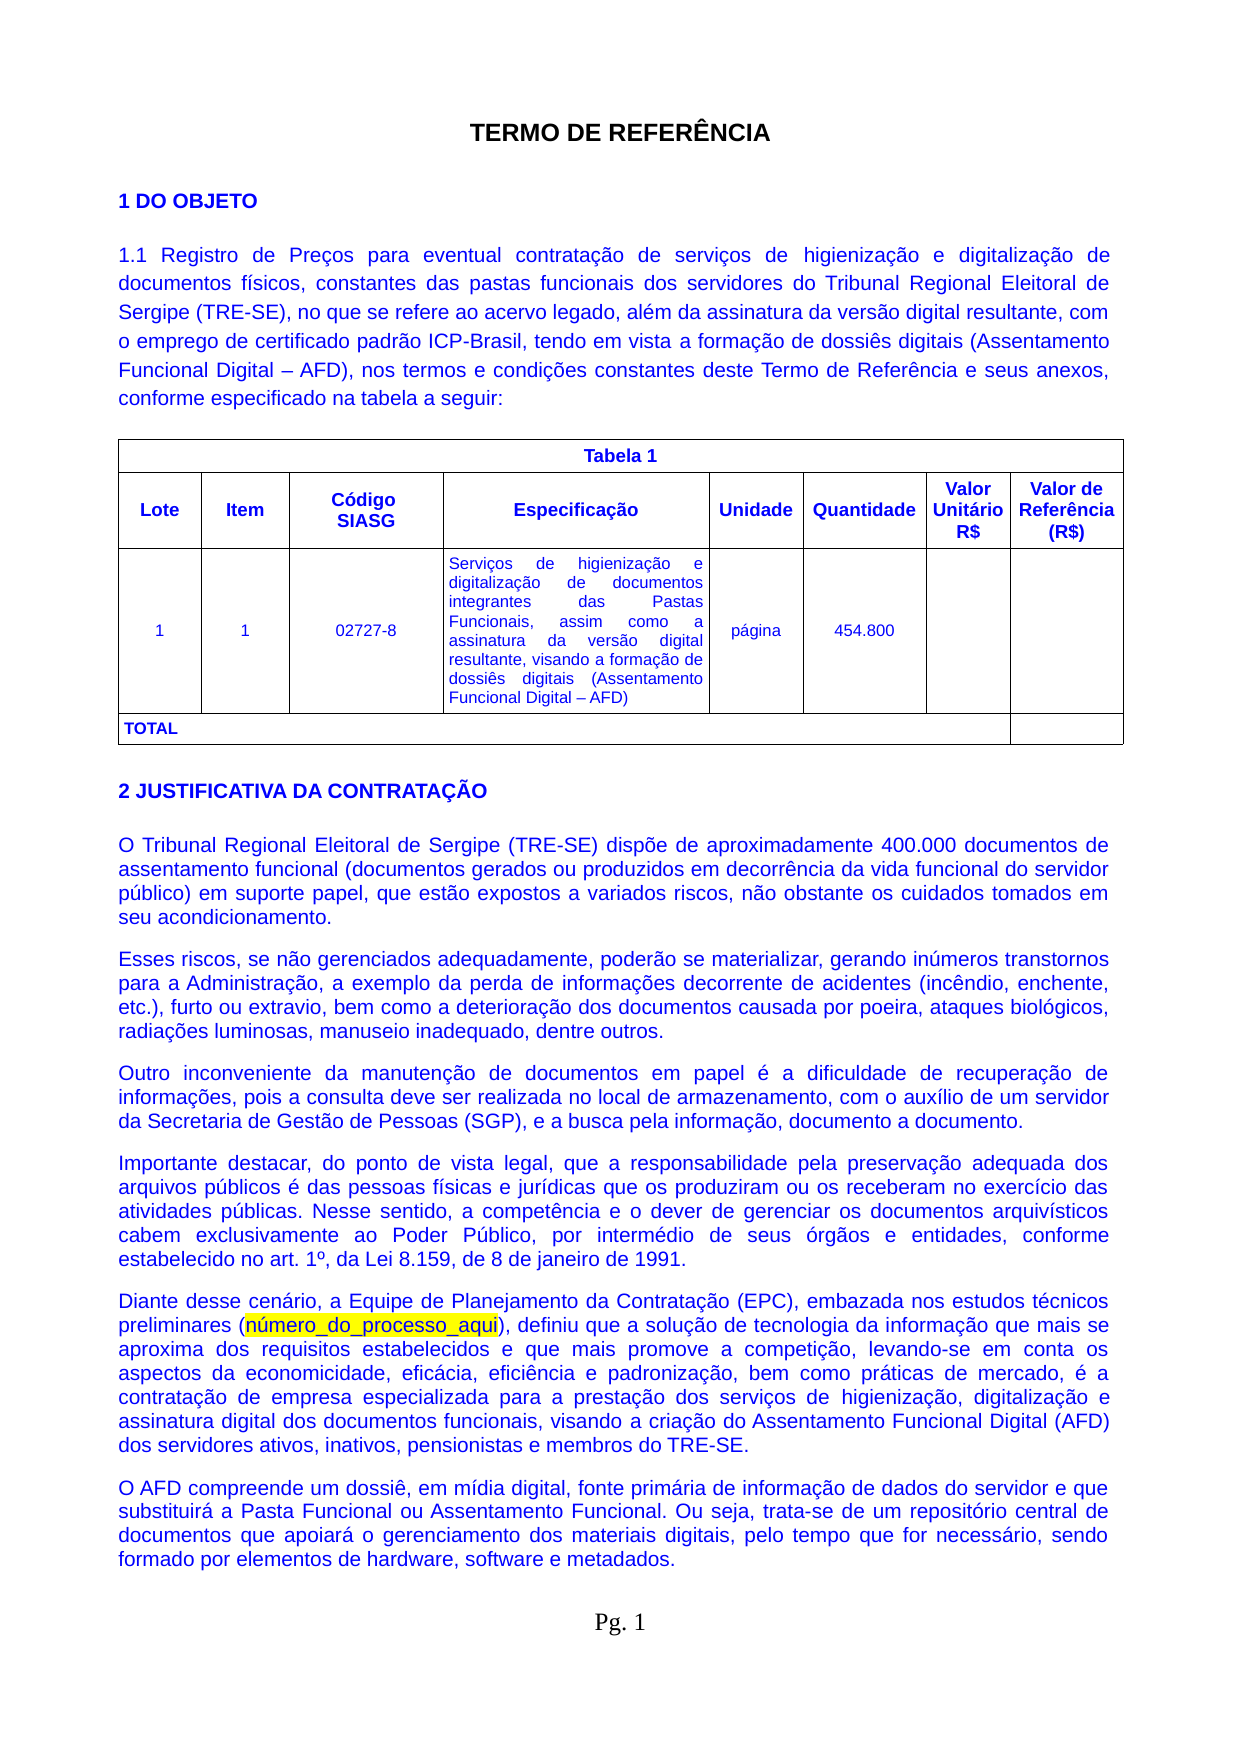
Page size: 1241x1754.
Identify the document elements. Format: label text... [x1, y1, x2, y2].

table_cell Unidade [710, 473, 803, 548]
table_cell Valor de Referência (R$) [1011, 473, 1123, 548]
table_cell Item [202, 473, 289, 548]
text 1 DO OBJETO [118, 189, 1110, 213]
table_cell 1 [119, 549, 201, 713]
table_cell página [710, 549, 803, 713]
table_cell 02727-8 [290, 549, 443, 713]
text O AFD compreende um dossiê, em mídia digital, fonte primária de informação de dados do servidor e que substituirá a Pasta Funcional ou Assentamento Funcional. Ou seja, trata-se de um repositório central de documentos que apoiará o gerenciamento dos materiais digitais, pelo tempo que for necessário, sendo formado por elementos de hardware, software e metadados. [118, 1475, 1110, 1571]
table_cell [1011, 549, 1123, 713]
table_cell Quantidade [804, 473, 926, 548]
text 2 JUSTIFICATIVA DA CONTRATAÇÃO [118, 779, 1110, 803]
text Outro inconveniente da manutenção de documentos em papel é a dificuldade de recuperação de informações, pois a consulta deve ser realizada no local de armazenamento, com o auxílio de um servidor da Secretaria de Gestão de Pessoas (SGP), e a busca pela informação, documento a documento. [118, 1061, 1110, 1133]
table_cell Especificação [444, 473, 709, 548]
text 1.1 Registro de Preços para eventual contratação de serviços de higienização e digitalização de documentos físicos, constantes das pastas funcionais dos servidores do Tribunal Regional Eleitoral de Sergipe (TRE-SE), no que se refere ao acervo legado, além da assinatura da versão digital resultante, com o emprego de certificado padrão ICP-Brasil, tendo em vista a formação de dossiês digitais (Assentamento Funcional Digital – AFD), nos termos e condições constantes deste Termo de Referência e seus anexos, conforme especificado na tabela a seguir: [118, 242, 1110, 410]
table_cell 1 [202, 549, 289, 713]
table_cell TOTAL [119, 714, 1010, 744]
table_cell 454.800 [804, 549, 926, 713]
text Importante destacar, do ponto de vista legal, que a responsabilidade pela preservação adequada dos arquivos públicos é das pessoas físicas e jurídicas que os produziram ou os receberam no exercício das atividades públicas. Nesse sentido, a competência e o dever de gerenciar os documentos arquivísticos cabem exclusivamente ao Poder Público, por intermédio de seus órgãos e entidades, conforme estabelecido no art. 1º, da Lei 8.159, de 8 de janeiro de 1991. [118, 1151, 1110, 1271]
table_cell Serviços de higienização e digitalização de documentos integrantes das Pastas Funcionais, assim como a assinatura da versão digital resultante, visando a formação de dossiês digitais (Assentamento Funcional Digital – AFD) [444, 549, 709, 713]
table_cell Lote [119, 473, 201, 548]
text O Tribunal Regional Eleitoral de Sergipe (TRE-SE) dispõe de aproximadamente 400.000 documentos de assentamento funcional (documentos gerados ou produzidos em decorrência da vida funcional do servidor público) em suporte papel, que estão expostos a variados riscos, não obstante os cuidados tomados em seu acondicionamento. [118, 833, 1110, 928]
table_header Tabela 1 [119, 440, 1123, 472]
text Esses riscos, se não gerenciados adequadamente, poderão se materializar, gerando inúmeros transtornos para a Administração, a exemplo da perda de informações decorrente de acidentes (incêndio, enchente, etc.), furto ou extravio, bem como a deterioração dos documentos causada por poeira, ataques biológicos, radiações luminosas, manuseio inadequado, dentre outros. [118, 947, 1110, 1043]
text Diante desse cenário, a Equipe de Planejamento da Contratação (EPC), embazada nos estudos técnicos preliminares (número_do_processo_aqui), definiu que a solução de tecnologia da informação que mais se aproxima dos requisitos estabelecidos e que mais promove a competição, levando-se em conta os aspectos da economicidade, eficácia, eficiência e padronização, bem como práticas de mercado, é a contratação de empresa especializada para a prestação dos serviços de higienização, digitalização e assinatura digital dos documentos funcionais, visando a criação do Assentamento Funcional Digital (AFD) dos servidores ativos, inativos, pensionistas e membros do TRE-SE. [118, 1289, 1110, 1457]
table_cell Valor Unitário R$ [927, 473, 1010, 548]
table_cell [927, 549, 1010, 713]
table_cell [1011, 714, 1123, 744]
table_cell Código SIASG [290, 473, 443, 548]
